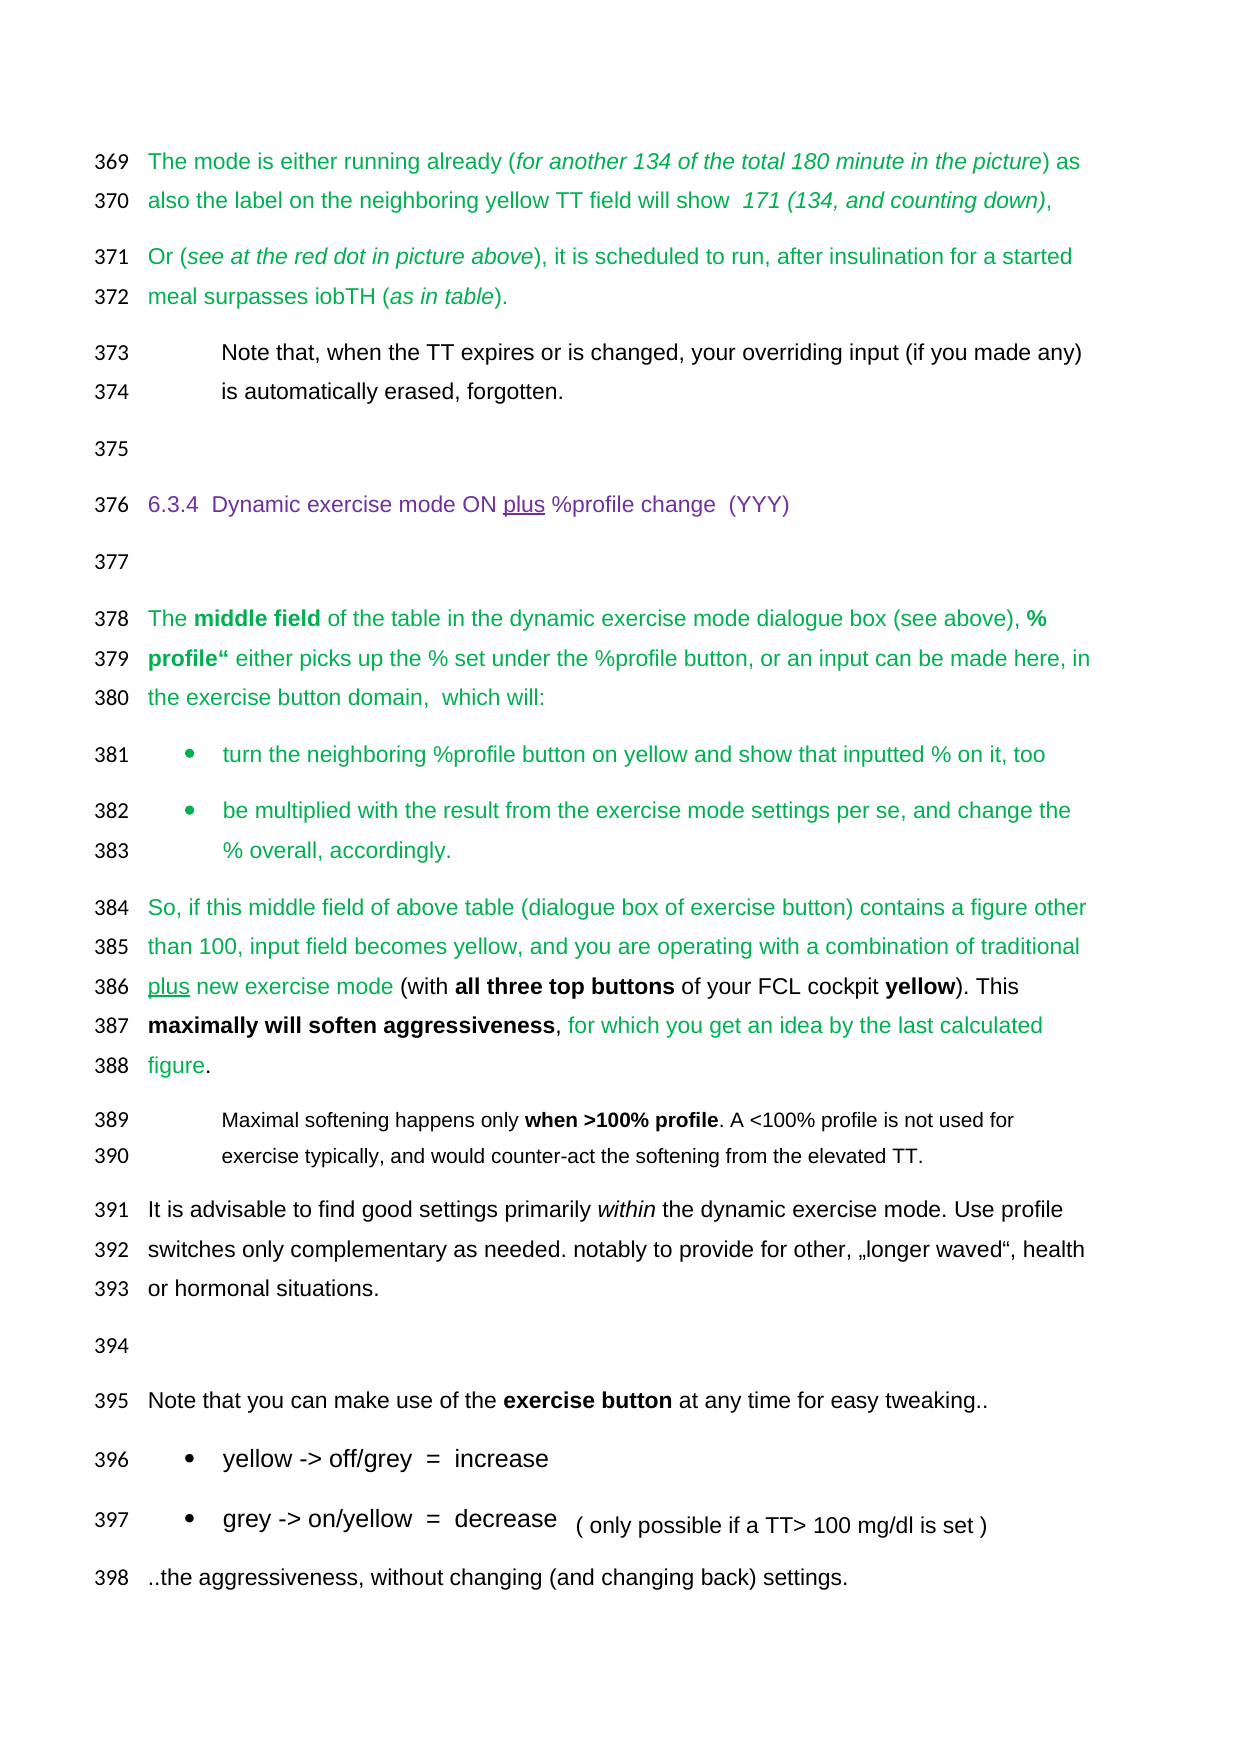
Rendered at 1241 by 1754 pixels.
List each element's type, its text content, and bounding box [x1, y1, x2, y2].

list ( only possible if a TT> 100 mg/dl is set ) [575, 1512, 1035, 1538]
list turn the neighboring %profile button on yellow and show that inputted % on it, too [185, 741, 1093, 767]
list be multiplied with the result from the exercise mode settings per se, and change the % overall, accordingly. [185, 797, 1093, 864]
list grey -> on/yellow = decrease [185, 1503, 1093, 1532]
text Note that you can make use of the exercise button at any time for easy tweaking.. [148, 1387, 1093, 1414]
text ..the aggressiveness, without changing (and changing back) settings. [148, 1563, 1093, 1590]
text Maximal softening happens only when >100% profile. A <100% profile is not used for exercise typically, and would counter-act the softening from the elevated TT. [221, 1108, 1093, 1168]
text So, if this middle field of above table (dialogue box of exercise button) contains a figure other than 100, input field becomes yellow, and you are operating with a combination of traditional plus new exercise mode (with all three top buttons of your FCL cockpit yellow). This maximally will soften aggressiveness, for which you get an idea by the last calculated figure. [148, 894, 1093, 1078]
text The middle field of the table in the dynamic exercise mode dialogue box (see above), % profile“ either picks up the % set under the %profile button, or an input can be made here, in the exercise button domain, which will: [148, 605, 1093, 711]
list yellow -> off/grey = increase [185, 1444, 1093, 1472]
text It is advisable to find good settings primarily within the dynamic exercise mode. Use profile switches only complementary as needed. notably to provide for other, „longer waved“, health or hormonal situations. [148, 1196, 1093, 1302]
text Note that, when the TT expires or is changed, your overriding input (if you made any) is automatically erased, forgotten. [221, 339, 1093, 405]
text Or (see at the red dot in picture above), it is scheduled to run, after insulination for a started meal surpasses iobTH (as in table). [148, 243, 1093, 309]
text 6.3.4 Dynamic exercise mode ON plus %profile change (YYY) [148, 491, 1093, 517]
list [560, 1504, 1050, 1551]
text The mode is either running already (for another 134 of the total 180 minute in the picture) as also the label on the neighboring yellow TT field will show 171 (134, and counting down), [148, 148, 1093, 213]
